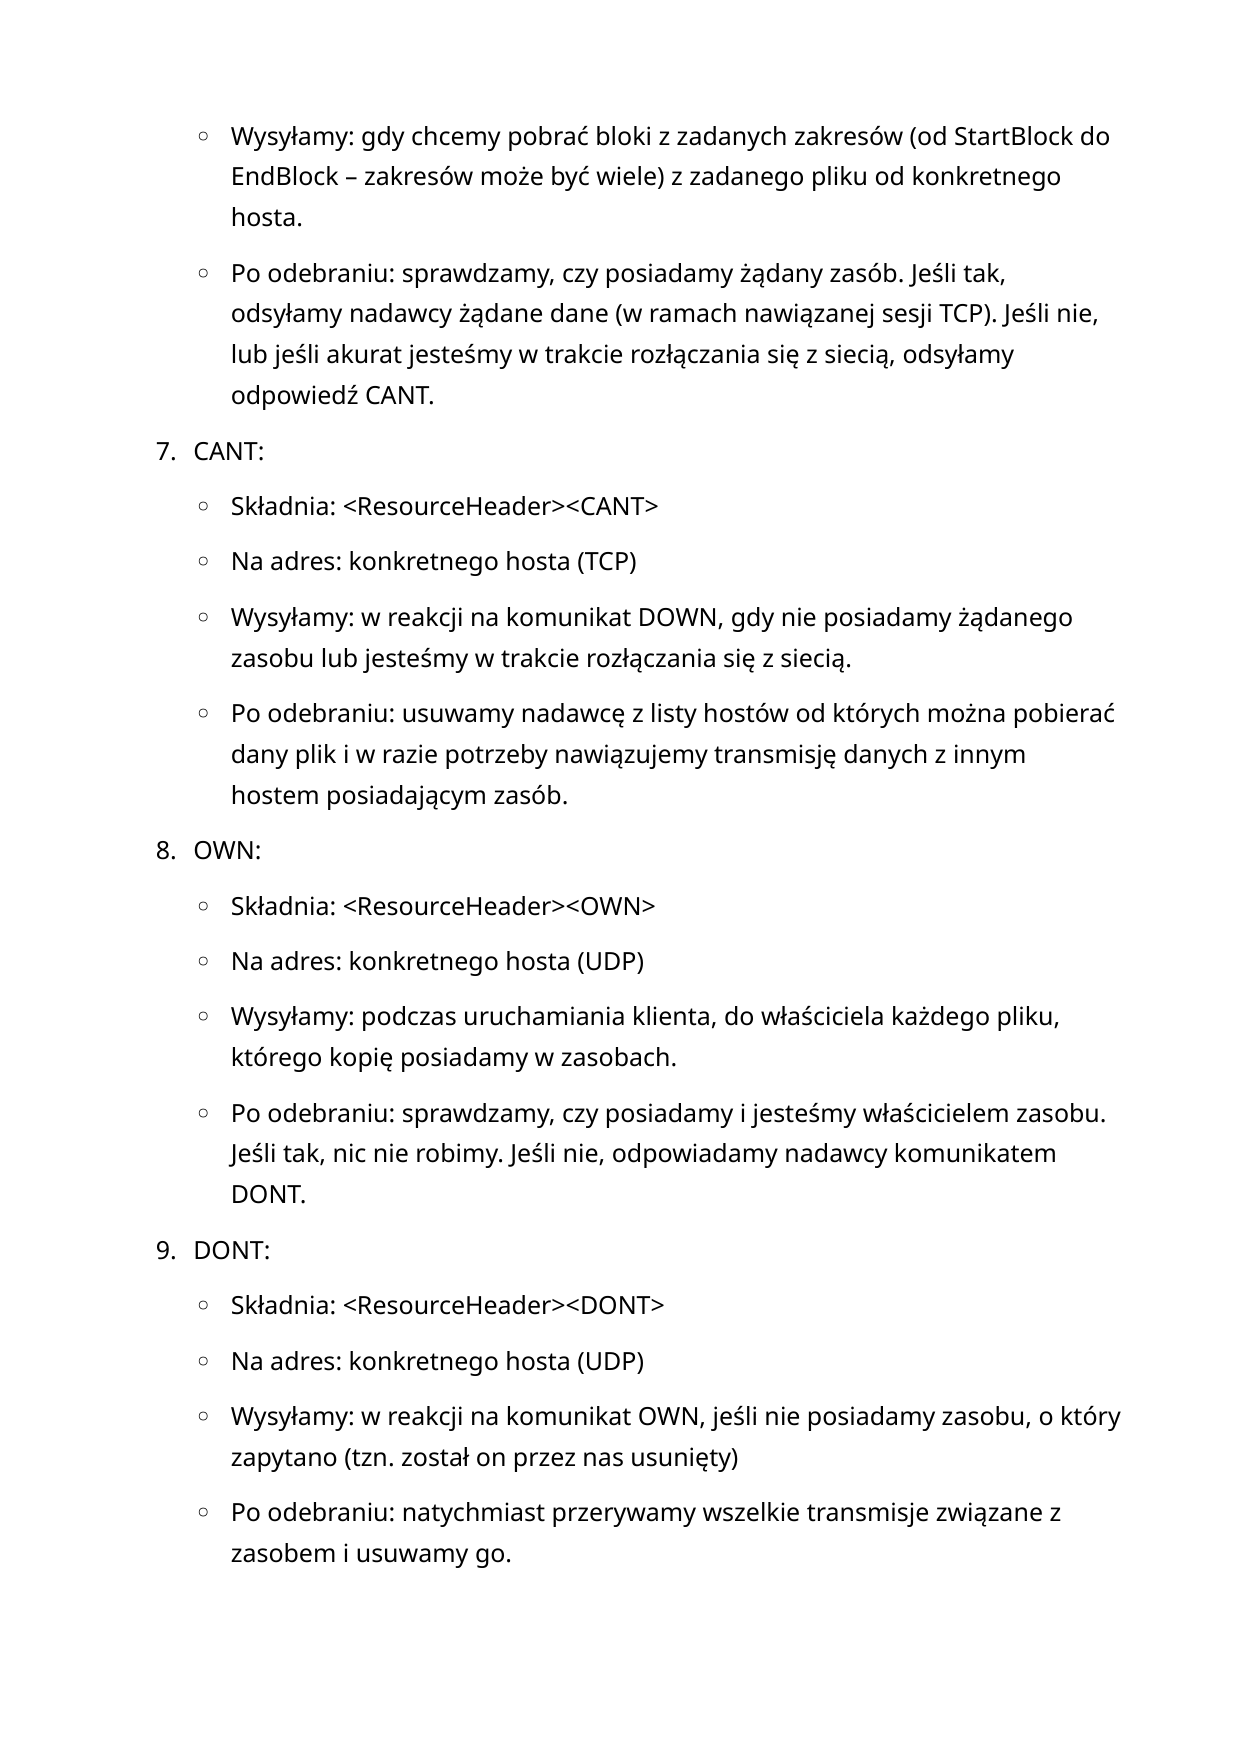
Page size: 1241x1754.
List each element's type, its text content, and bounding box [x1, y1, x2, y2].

list Składnia: <ResourceHeader><CANT> [193, 488, 1122, 523]
list Wysyłamy: podczas uruchamiania klienta, do właściciela każdego pliku, którego kopię posiadamy w zasobach. [193, 999, 1122, 1074]
list Na adres: konkretnego hosta (UDP) [193, 1343, 1122, 1377]
list Po odebraniu: sprawdzamy, czy posiadamy żądany zasób. Jeśli tak, odsyłamy nadawcy żądane dane (w ramach nawiązanej sesji TCP). Jeśli nie, lub jeśli akurat jesteśmy w trakcie rozłączania się z siecią, odsyłamy odpowiedź CANT. [193, 255, 1122, 412]
list Na adres: konkretnego hosta (TCP) [193, 544, 1122, 578]
list Wysyłamy: w reakcji na komunikat OWN, jeśli nie posiadamy zasobu, o który zapytano (tzn. został on przez nas usunięty) [193, 1398, 1122, 1473]
list Składnia: <ResourceHeader><OWN> [193, 888, 1122, 922]
list Po odebraniu: sprawdzamy, czy posiadamy i jesteśmy właścicielem zasobu. Jeśli tak, nic nie robimy. Jeśli nie, odpowiadamy nadawcy komunikatem DONT. [193, 1095, 1122, 1211]
list Po odebraniu: natychmiast przerywamy wszelkie transmisje związane z zasobem i usuwamy go. [193, 1495, 1122, 1570]
list Na adres: konkretnego hosta (UDP) [193, 943, 1122, 978]
list Wysyłamy: w reakcji na komunikat DOWN, gdy nie posiadamy żądanego zasobu lub jesteśmy w trakcie rozłączania się z siecią. [193, 599, 1122, 674]
list Składnia: <ResourceHeader><DONT> [193, 1288, 1122, 1322]
list DONT: [156, 1232, 1122, 1266]
list OWN: [156, 833, 1122, 867]
list CANT: [156, 433, 1122, 467]
list Po odebraniu: usuwamy nadawcę z listy hostów od których można pobierać dany plik i w razie potrzeby nawiązujemy transmisję danych z innym hostem posiadającym zasób. [193, 696, 1122, 811]
list Wysyłamy: gdy chcemy pobrać bloki z zadanych zakresów (od StartBlock do EndBlock – zakresów może być wiele) z zadanego pliku od konkretnego hosta. [193, 118, 1122, 234]
